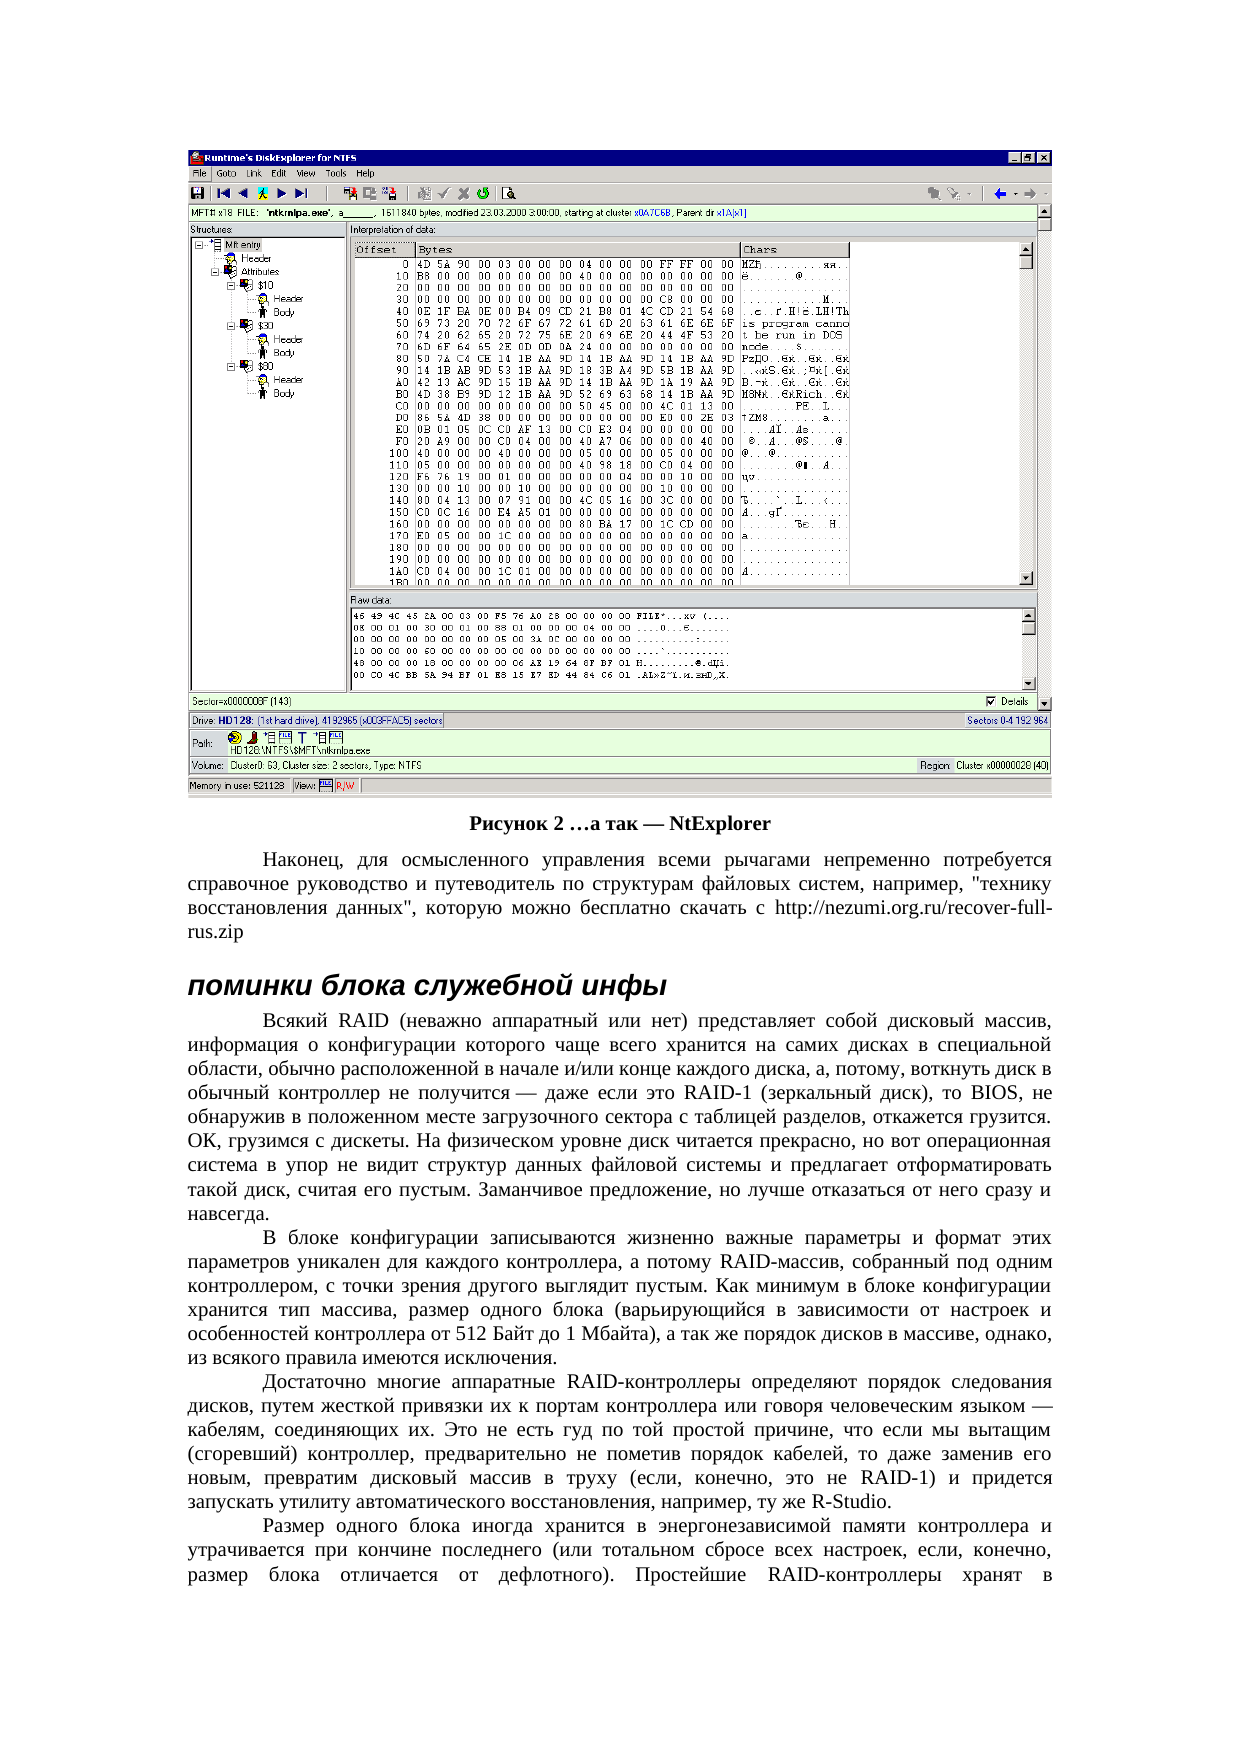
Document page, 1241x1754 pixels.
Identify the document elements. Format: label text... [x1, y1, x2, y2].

text В блоке конфигурации записываются жизненно важные параметры и формат этих параметров уникален для каждого контроллера, а потому RAID-массив, собранный под одним контроллером, с точки зрения другого выглядит пустым. Как минимум в блоке конфигурации хранится тип массива, размер одного блока (варьирующийся в зависимости от настроек и особенностей контроллера от 512 Байт до 1 Мбайта), а так же порядок дисков в массиве, однако, из всякого правила имеются исключения. [187, 1224, 1053, 1369]
picture [188, 150, 1052, 798]
text Рисунок 2 …а так — NtExplorer [187, 810, 1053, 834]
subtitle поминки блока служебной инфы [187, 968, 1053, 1002]
text Размер одного блока иногда хранится в энергонезависимой памяти контроллера и утрачивается при кончине последнего (или тотальном сбросе всех настроек, если, конечно, размер блока отличается от дефлотного). Простейшие RAID-контроллеры хранят в [187, 1513, 1053, 1586]
text Достаточно многие аппаратные RAID-контроллеры определяют порядок следования дисков, путем жесткой привязки их к портам контроллера или говоря человеческим языком — кабелям, соединяющих их. Это не есть гуд по той простой причине, что если мы вытащим (сгоревший) контроллер, предварительно не пометив порядок кабелей, то даже заменив его новым, превратим дисковый массив в труху (если, конечно, это не RAID-1) и придется запускать утилиту автоматического восстановления, например, ту же R-Studio. [187, 1369, 1053, 1513]
text Всякий RAID (неважно аппаратный или нет) представляет собой дисковый массив, информация о конфигурации которого чаще всего хранится на самих дисках в специальной области, обычно расположенной в начале и/или конце каждого диска, а, потому, воткнуть диск в обычный контроллер не получится — даже если это RAID-1 (зеркальный диск), то BIOS, не обнаружив в положенном месте загрузочного сектора с таблицей разделов, откажется грузится. ОК, грузимся с дискеты. На физическом уровне диск читается прекрасно, но вот операционная система в упор не видит структур данных файловой системы и предлагает отформатировать такой диск, считая его пустым. Заманчивое предложение, но лучше отказаться от него сразу и навсегда. [187, 1008, 1053, 1224]
text Наконец, для осмысленного управления всеми рычагами непременно потребуется справочное руководство и путеводитель по структурам файловых систем, например, "технику восстановления данных", которую можно бесплатно скачать с http://nezumi.org.ru/recover-full-rus.zip [187, 847, 1053, 943]
